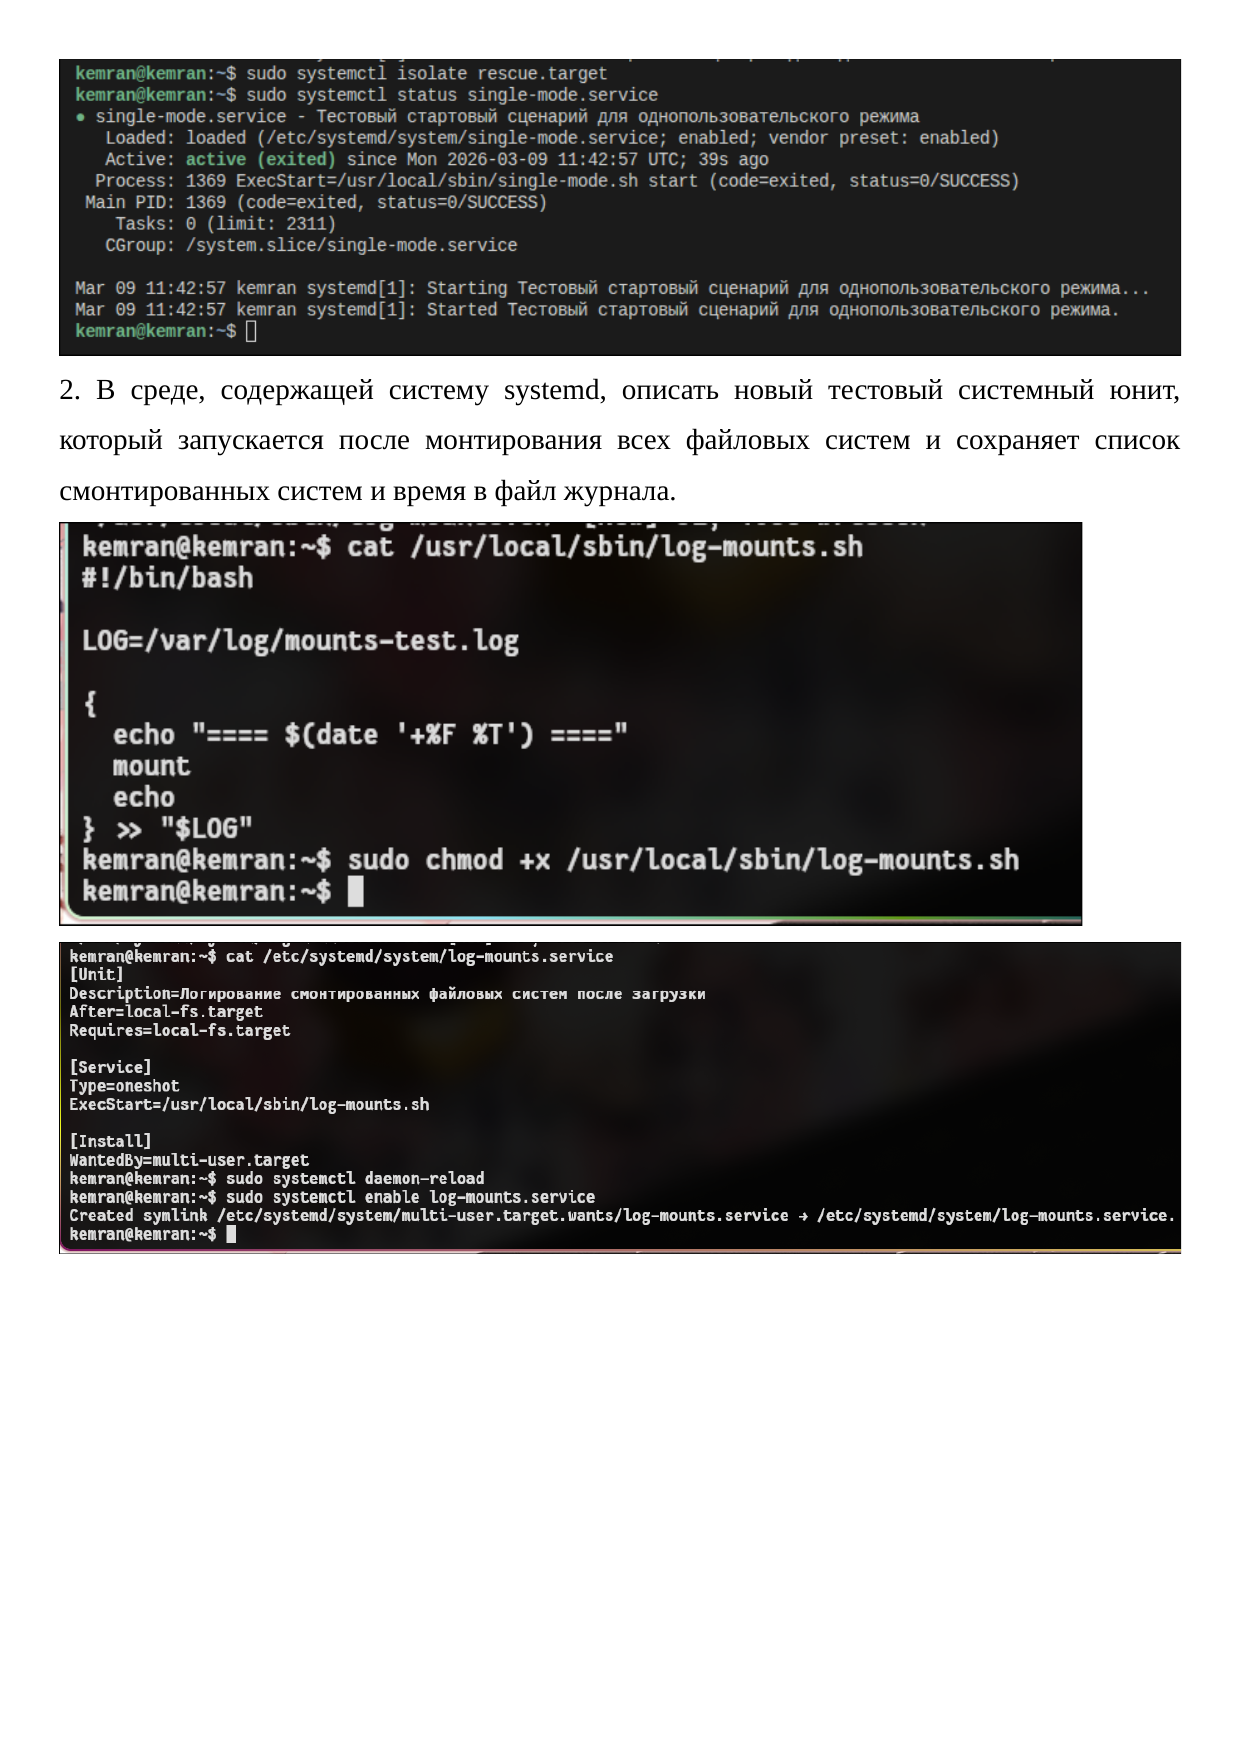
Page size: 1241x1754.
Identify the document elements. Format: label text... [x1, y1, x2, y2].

text 2. В среде, содержащей систему systemd, описать новый тестовый системный юнит, который запускается после монтирования всех файловых систем и сохраняет список смонтированных систем и время в файл журнала. [59, 372, 1181, 506]
picture [59, 59, 1182, 356]
picture [59, 522, 1083, 926]
picture [59, 942, 1182, 1254]
